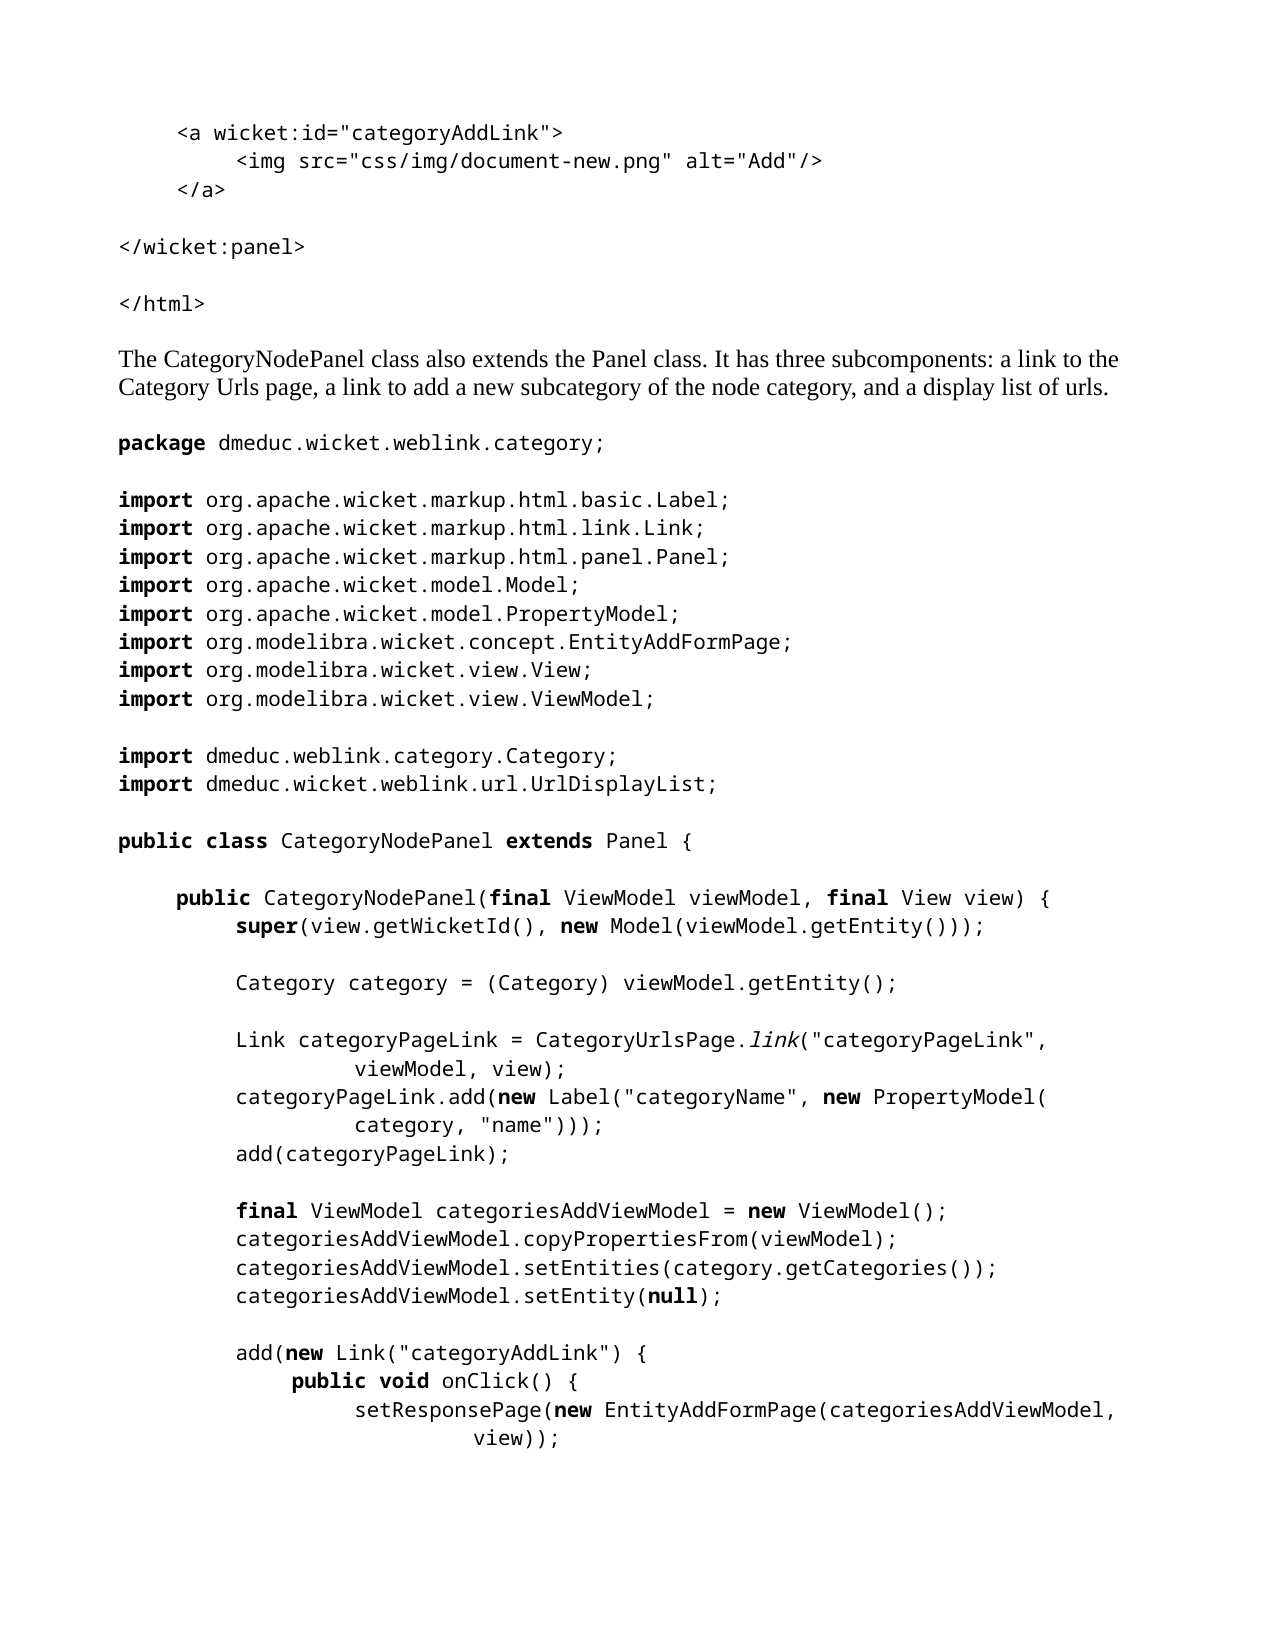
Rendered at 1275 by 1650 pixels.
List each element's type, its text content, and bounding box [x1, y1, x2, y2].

text category, "name"))); [118, 1111, 1157, 1139]
text viewModel, view); [118, 1054, 1157, 1082]
text </html> [118, 289, 1157, 317]
text import dmeduc.weblink.category.Category; [118, 741, 1157, 769]
text final ViewModel categoriesAddViewModel = new ViewModel(); [118, 1196, 1157, 1224]
text <img src="css/img/document-new.png" alt="Add"/> [118, 147, 1157, 175]
text public void onClick() { [118, 1366, 1157, 1395]
text public class CategoryNodePanel extends Panel { [118, 826, 1157, 854]
text Link categoryPageLink = CategoryUrlsPage.link("categoryPageLink", [118, 1025, 1157, 1054]
text package dmeduc.wicket.weblink.category; [118, 428, 1157, 456]
text import org.apache.wicket.model.PropertyModel; [118, 599, 1157, 627]
text public CategoryNodePanel(final ViewModel viewModel, final View view) { [118, 883, 1157, 911]
text Category category = (Category) viewModel.getEntity(); [118, 968, 1157, 997]
text super(view.getWicketId(), new Model(viewModel.getEntity())); [118, 911, 1157, 940]
text categoriesAddViewModel.setEntities(category.getCategories()); [118, 1253, 1157, 1281]
text </wicket:panel> [118, 232, 1157, 260]
text import org.apache.wicket.model.Model; [118, 570, 1157, 599]
text add(new Link("categoryAddLink") { [118, 1338, 1157, 1366]
text </a> [118, 175, 1157, 203]
text import org.apache.wicket.markup.html.panel.Panel; [118, 542, 1157, 570]
text add(categoryPageLink); [118, 1139, 1157, 1167]
text import org.modelibra.wicket.concept.EntityAddFormPage; [118, 627, 1157, 656]
text import org.modelibra.wicket.view.View; [118, 656, 1157, 684]
text <a wicket:id="categoryAddLink"> [118, 118, 1157, 147]
text categoriesAddViewModel.setEntity(null); [118, 1281, 1157, 1309]
text categoryPageLink.add(new Label("categoryName", new PropertyModel( [118, 1082, 1157, 1111]
text The CategoryNodePanel class also extends the Panel class. It has three subcomponents: a link to the Category Urls page, a link to add a new subcategory of the node category, and a display list of urls. [118, 345, 1157, 400]
text import dmeduc.wicket.weblink.url.UrlDisplayList; [118, 769, 1157, 798]
text setResponsePage(new EntityAddFormPage(categoriesAddViewModel, [118, 1395, 1157, 1423]
text import org.apache.wicket.markup.html.basic.Label; [118, 485, 1157, 513]
text import org.apache.wicket.markup.html.link.Link; [118, 513, 1157, 542]
text categoriesAddViewModel.copyPropertiesFrom(viewModel); [118, 1224, 1157, 1253]
text view)); [118, 1423, 1157, 1452]
text import org.modelibra.wicket.view.ViewModel; [118, 684, 1157, 712]
